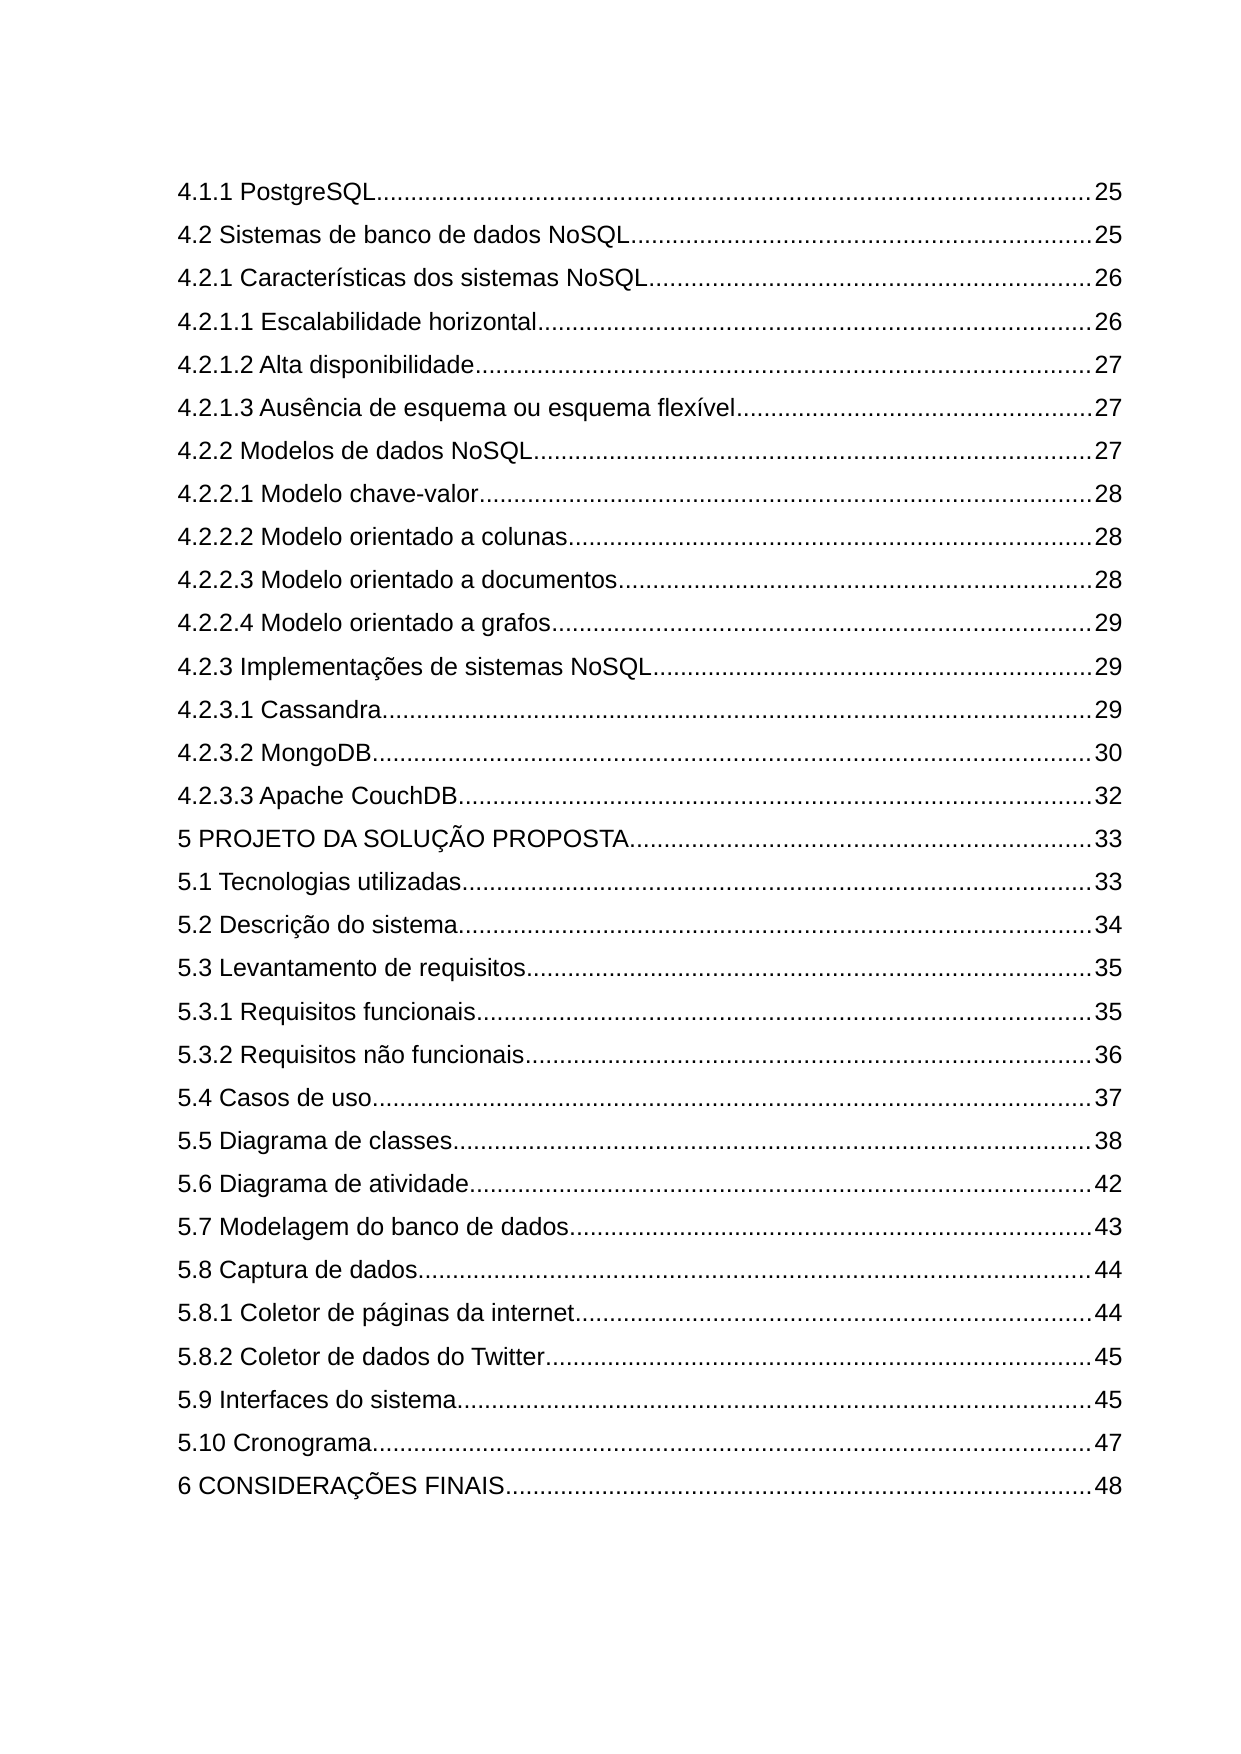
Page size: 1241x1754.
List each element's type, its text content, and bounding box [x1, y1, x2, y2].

text 5.5 Diagrama de classes 38 [177, 1126, 1122, 1155]
text 4.2.2.2 Modelo orientado a colunas 28 [177, 522, 1122, 551]
text 4.2.2.4 Modelo orientado a grafos 29 [177, 608, 1122, 637]
text 5.6 Diagrama de atividade 42 [177, 1169, 1122, 1198]
text 5.3 Levantamento de requisitos 35 [177, 953, 1122, 982]
text 4.2.3.2 MongoDB 30 [177, 738, 1122, 767]
text 4.2.1.3 Ausência de esquema ou esquema flexível 27 [177, 393, 1122, 422]
text 4.2.3.3 Apache CouchDB 32 [177, 781, 1122, 810]
text 6 CONSIDERAÇÕES FINAIS 48 [177, 1471, 1122, 1500]
text 5.3.1 Requisitos funcionais 35 [177, 997, 1122, 1025]
text 5.8 Captura de dados 44 [177, 1255, 1122, 1284]
text 5.10 Cronograma 47 [177, 1428, 1122, 1457]
text 4.2.3 Implementações de sistemas NoSQL 29 [177, 652, 1122, 680]
text 4.2.2.3 Modelo orientado a documentos 28 [177, 565, 1122, 594]
text 4.2.2 Modelos de dados NoSQL 27 [177, 436, 1122, 465]
text 4.2.1.2 Alta disponibilidade 27 [177, 350, 1122, 378]
text 5.2 Descrição do sistema 34 [177, 910, 1122, 939]
text 5.3.2 Requisitos não funcionais 36 [177, 1040, 1122, 1068]
text 5.4 Casos de uso 37 [177, 1083, 1122, 1112]
text 4.2.1 Características dos sistemas NoSQL 26 [177, 263, 1122, 292]
text 5.1 Tecnologias utilizadas 33 [177, 867, 1122, 896]
text 4.2 Sistemas de banco de dados NoSQL 25 [177, 220, 1122, 249]
text 4.2.3.1 Cassandra 29 [177, 695, 1122, 723]
text 4.2.2.1 Modelo chave-valor 28 [177, 479, 1122, 508]
text 4.1.1 PostgreSQL 25 [177, 177, 1122, 206]
text 5.9 Interfaces do sistema 45 [177, 1385, 1122, 1413]
text 5 PROJETO DA SOLUÇÃO PROPOSTA 33 [177, 824, 1122, 853]
text 5.7 Modelagem do banco de dados 43 [177, 1212, 1122, 1241]
text 4.2.1.1 Escalabilidade horizontal 26 [177, 307, 1122, 335]
text 5.8.1 Coletor de páginas da internet 44 [177, 1298, 1122, 1327]
text 5.8.2 Coletor de dados do Twitter 45 [177, 1342, 1122, 1370]
